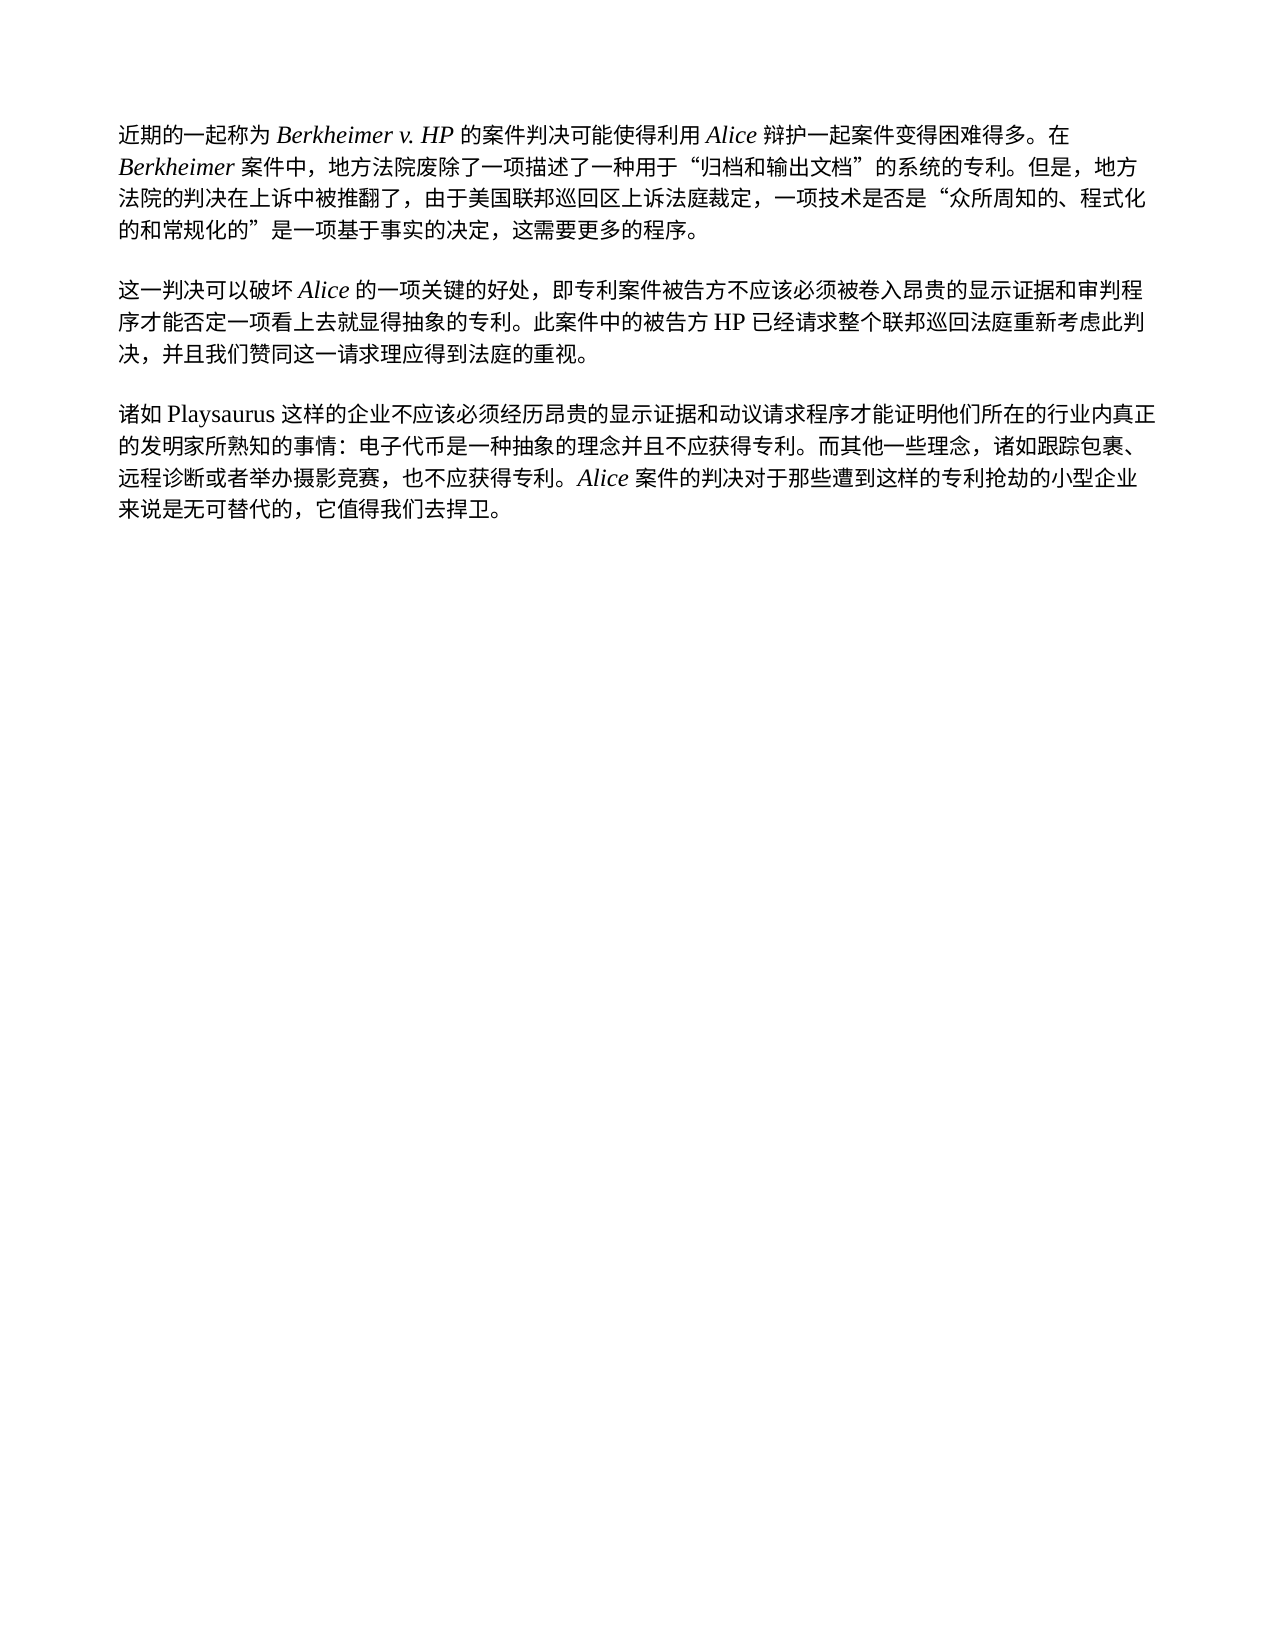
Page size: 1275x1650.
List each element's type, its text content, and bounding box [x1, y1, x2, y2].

text 这一判决可以破坏 Alice 的一项关键的好处，即专利案件被告方不应该必须被卷入昂贵的显示证据和审判程序才能否定一项看上去就显得抽象的专利。此案件中的被告方 HP 已经请求整个联邦巡回法庭重新考虑此判决，并且我们赞同这一请求理应得到法庭的重视。 [118, 273, 1157, 368]
text 近期的一起称为 Berkheimer v. HP 的案件判决可能使得利用 Alice 辩护一起案件变得困难得多。在 Berkheimer 案件中，地方法院废除了一项描述了一种用于“归档和输出文档”的系统的专利。但是，地方法院的判决在上诉中被推翻了，由于美国联邦巡回区上诉法庭裁定，一项技术是否是“众所周知的、程式化的和常规化的”是一项基于事实的决定，这需要更多的程序。 [118, 118, 1157, 245]
text 诸如 Playsaurus 这样的企业不应该必须经历昂贵的显示证据和动议请求程序才能证明他们所在的行业内真正的发明家所熟知的事情：电子代币是一种抽象的理念并且不应获得专利。而其他一些理念，诸如跟踪包裹、远程诊断或者举办摄影竞赛，也不应获得专利。Alice 案件的判决对于那些遭到这样的专利抢劫的小型企业来说是无可替代的，它值得我们去捍卫。 [118, 397, 1157, 524]
